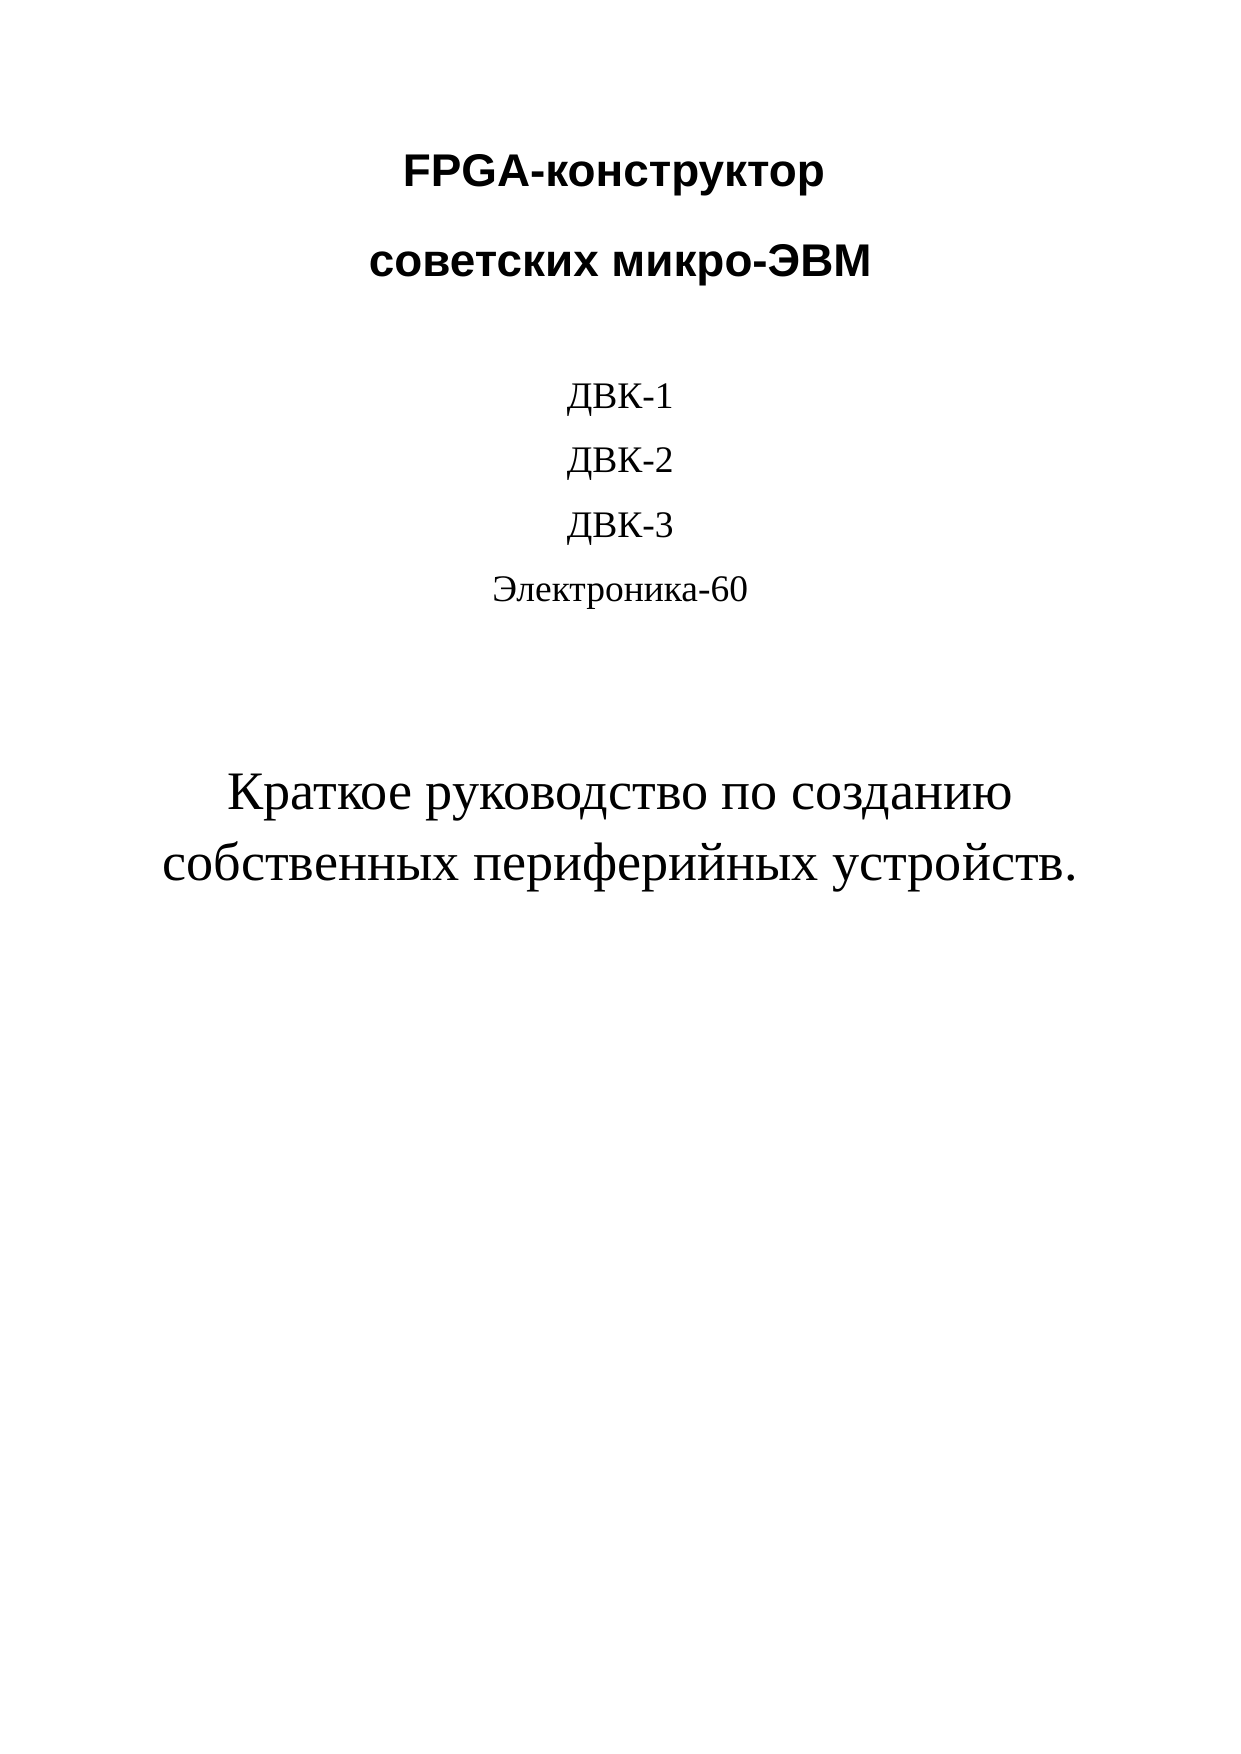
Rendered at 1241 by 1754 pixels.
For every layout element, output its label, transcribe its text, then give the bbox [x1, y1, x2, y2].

text ДВК-1 [118, 374, 1122, 417]
text Электроника-60 [118, 566, 1122, 609]
text Краткое руководство по созданию собственных периферийных устройств. [118, 759, 1122, 892]
text ДВК-2 [118, 438, 1122, 481]
title советских микро-ЭВМ [118, 233, 1122, 286]
title FPGA-конструктор [118, 143, 1122, 196]
text ДВК-3 [118, 502, 1122, 545]
